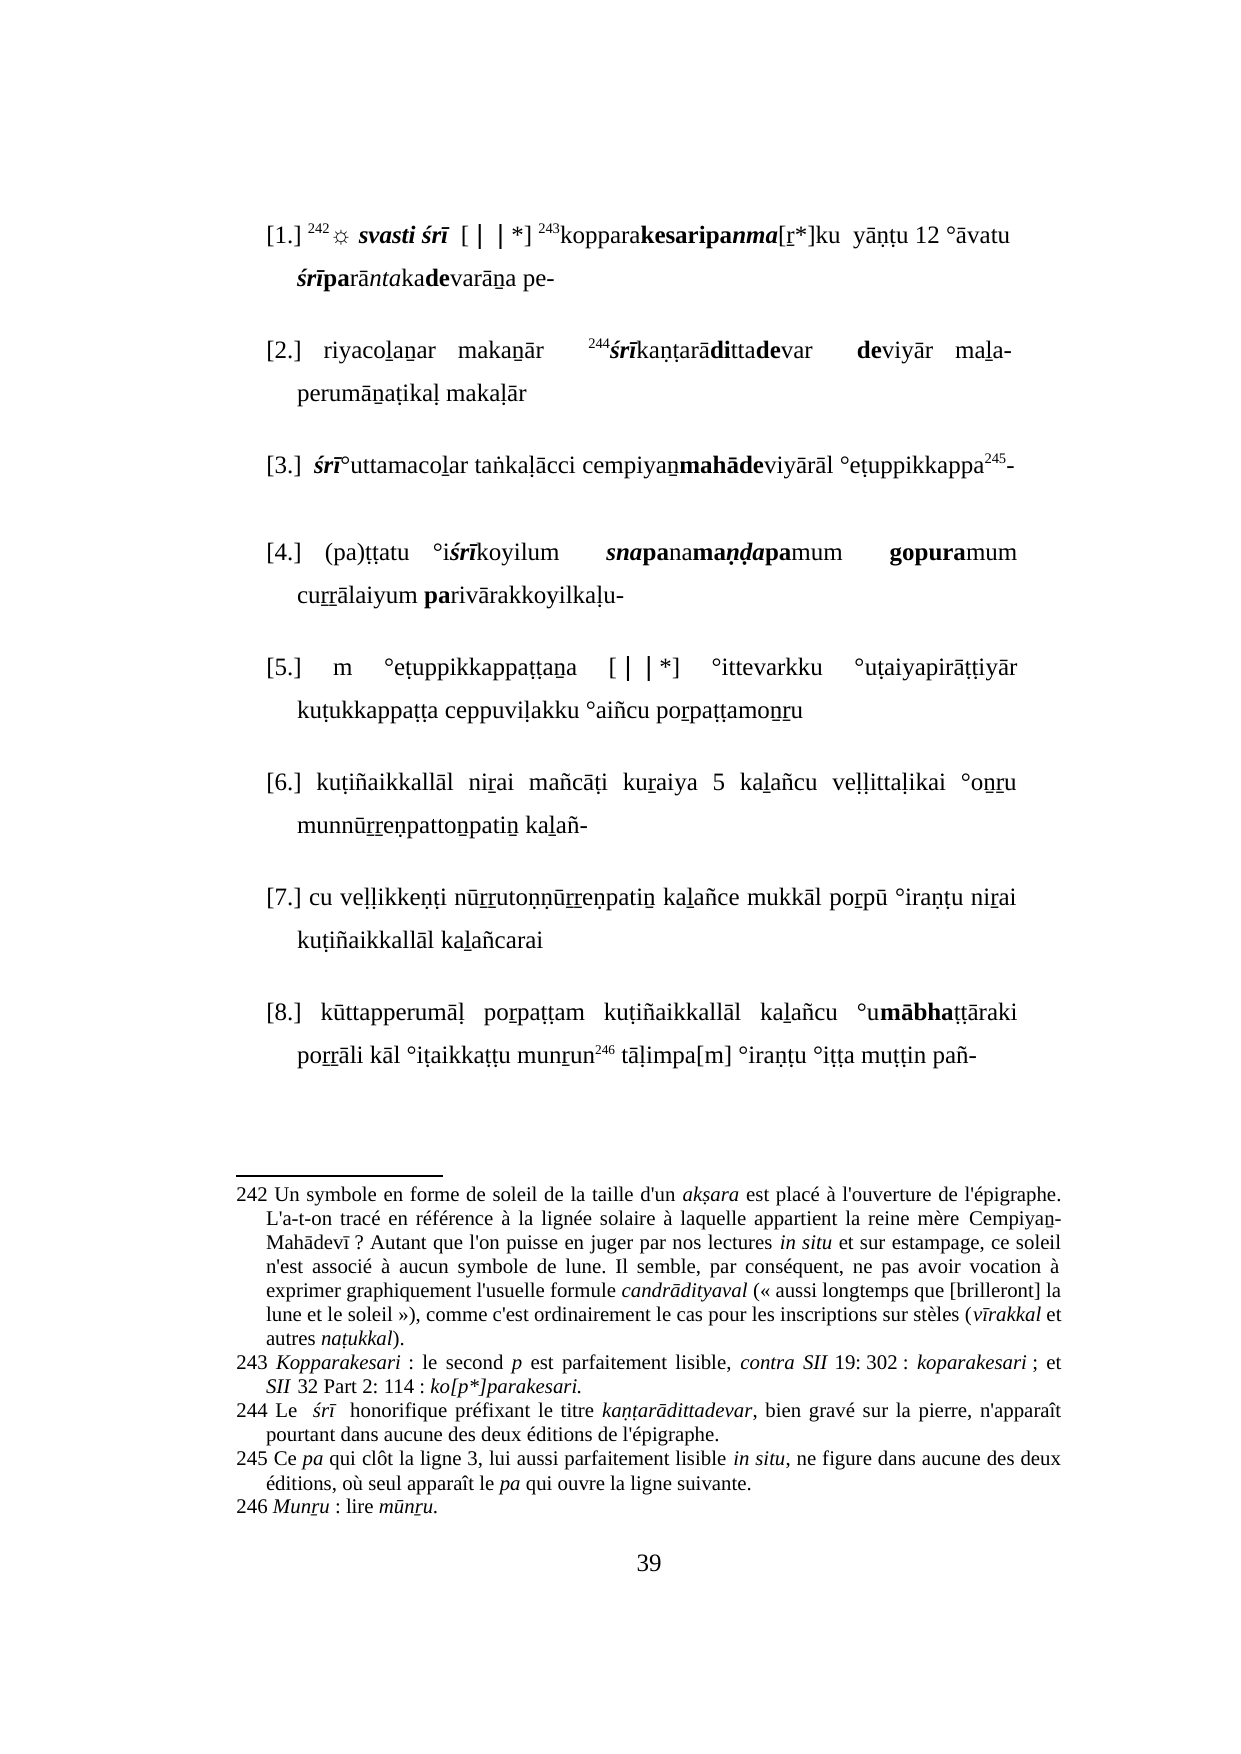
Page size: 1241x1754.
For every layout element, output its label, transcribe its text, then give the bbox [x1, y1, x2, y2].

text [8.] kūttapperumāḷ poṟpaṭṭam kuṭiñaikkallāl kaḻañcu °umābhaṭṭāraki poṟṟāli kāl °iṭaikkaṭṭu munṟun tāḷimpa[m] °iraṇṭu °iṭṭa muṭṭin pañ- [266, 997, 1017, 1068]
text [1.] ☼ svasti śrī [❘❘*] kopparakesaripanma[ṟ*]ku yāṇṭu 12 °āvatu śrīparāntakadevarāṉa pe- [266, 220, 1011, 292]
text [6.] kuṭiñaikkallāl niṟai mañcāṭi kuṟaiya 5 kaḻañcu veḷḷittaḷikai °oṉṟu munnūṟṟeṇpattoṉpatiṉ kaḻañ- [266, 767, 1017, 838]
text Kopparakesari : le second p est parfaitement lisible, contra SII 19: 302 : koparakesari ; et SII 32 Part 2: 114 : ko[p*]parakesari. [236, 1350, 1061, 1398]
text Un symbole en forme de soleil de la taille d'un akṣara est placé à l'ouverture de l'épigraphe. L'a-t-on tracé en référence à la lignée solaire à laquelle appartient la reine mère Cempiyaṉ-Mahādevī ? Autant que l'on puisse en juger par nos lectures in situ et sur estampage, ce soleil n'est associé à aucun symbole de lune. Il semble, par conséquent, ne pas avoir vocation à exprimer graphiquement l'usuelle formule candrādityaval (« aussi longtemps que [brilleront] la lune et le soleil »), comme c'est ordinairement le cas pour les inscriptions sur stèles (vīrakkal et autres naṭukkal). [236, 1182, 1061, 1350]
text [2.] riyacoḻaṉar makaṉār śrīkaṇṭarādittadevar deviyār maḻa-perumāṉaṭikaḷ makaḷār [266, 335, 1012, 407]
text [7.] cu veḷḷikkeṇṭi nūṟṟutoṇṇūṟṟeṇpatiṉ kaḻañce mukkāl poṟpū °iraṇṭu niṟai kuṭiñaikkallāl kaḻañcarai [266, 882, 1017, 953]
text [4.] (pa)ṭṭatu °iśrīkoyilum snapanamaṇḍapamum gopuramum cuṟṟālaiyum parivārakkoyilkaḷu- [266, 537, 1017, 608]
text [3.] śrī°uttamacoḻar taṅkaḷācci cempiyaṉmahādeviyārāl °eṭuppikkappa- [266, 450, 1017, 479]
text Ce pa qui clôt la ligne 3, lui aussi parfaitement lisible in situ, ne figure dans aucune des deux éditions, où seul apparaît le pa qui ouvre la ligne suivante. [236, 1446, 1061, 1494]
text [5.] m °eṭuppikkappaṭṭaṉa [❘❘*] °ittevarkku °uṭaiyapirāṭṭiyār kuṭukkappaṭṭa ceppuviḷakku °aiñcu poṟpaṭṭamoṉṟu [266, 652, 1017, 723]
text Le śrī honorifique préfixant le titre kaṇṭarādittadevar, bien gravé sur la pierre, n'apparaît pourtant dans aucune des deux éditions de l'épigraphe. [236, 1398, 1061, 1446]
text Munṟu : lire mūnṟu. [236, 1494, 1061, 1518]
